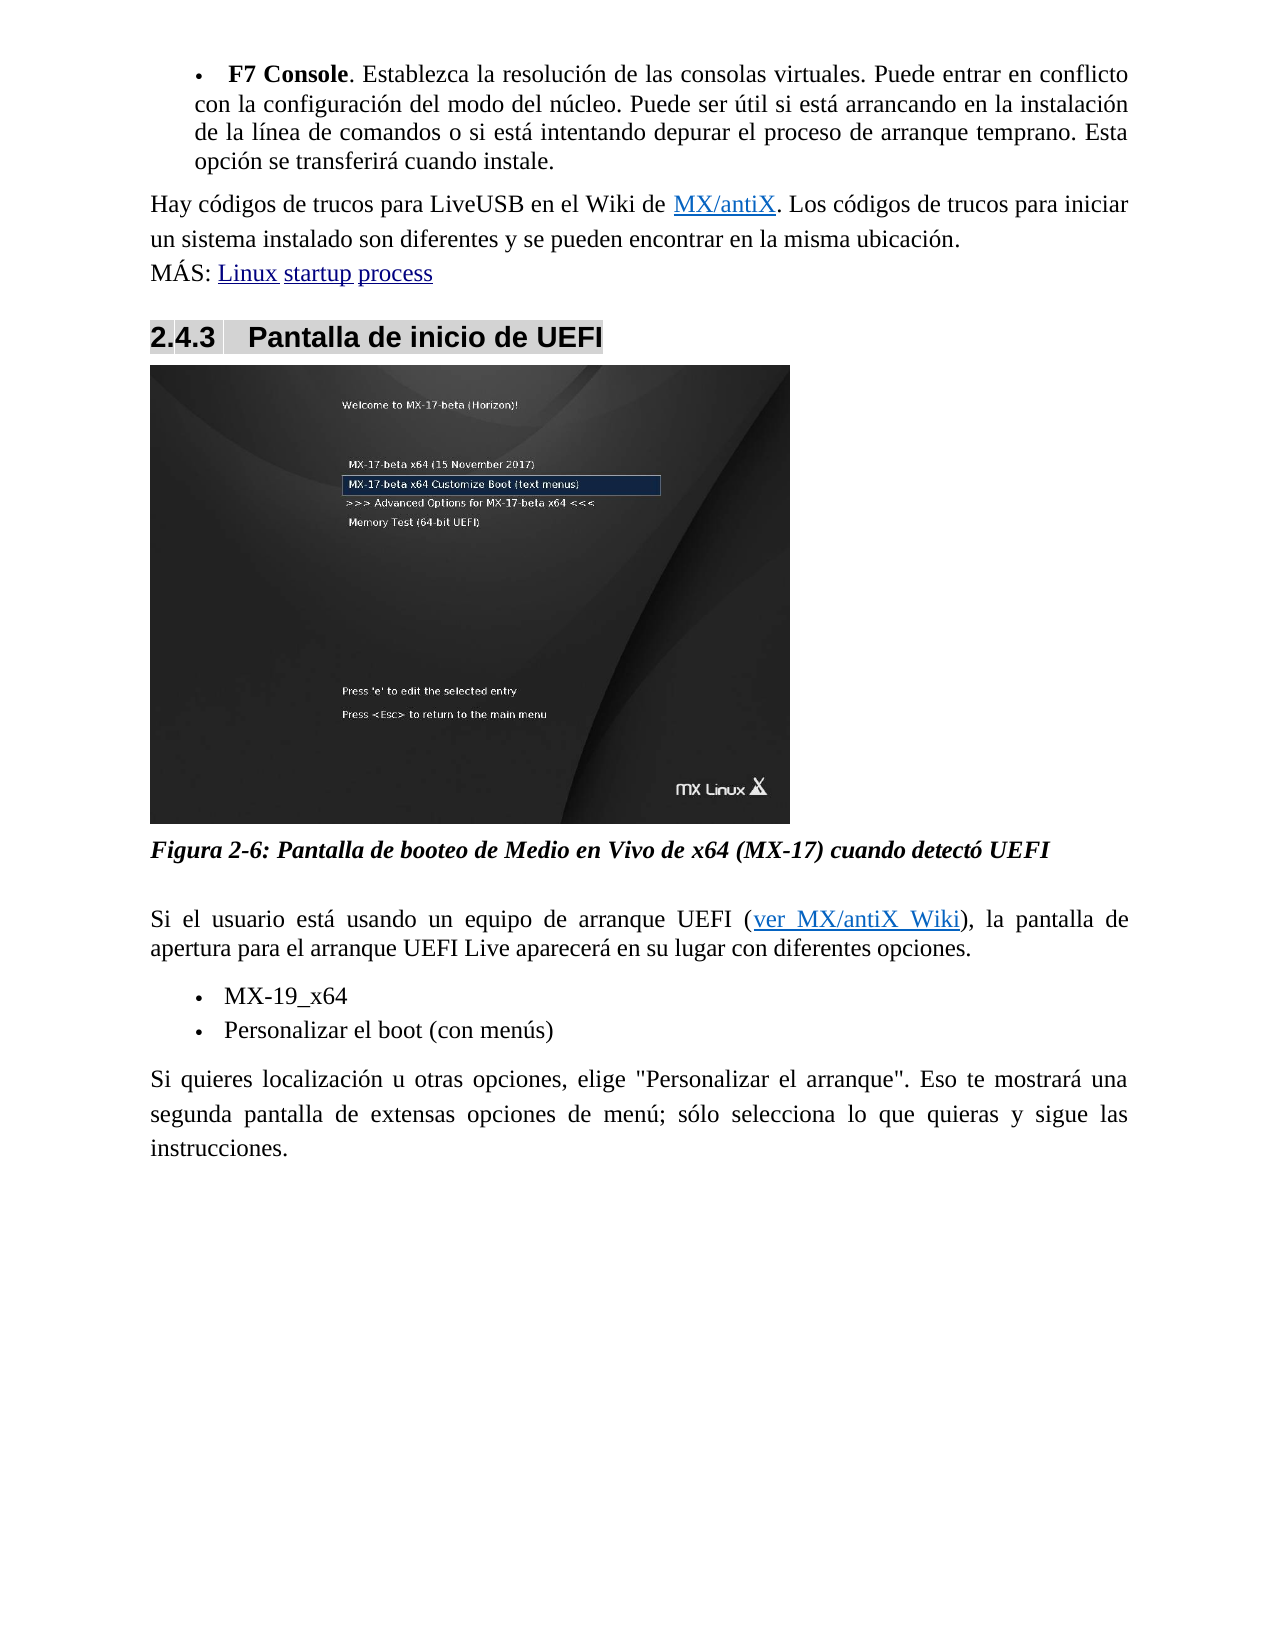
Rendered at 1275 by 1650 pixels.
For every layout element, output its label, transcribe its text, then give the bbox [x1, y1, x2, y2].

text 2.4.3 Pantalla de inicio de UEFI [150, 320, 1129, 354]
text MÁS: Linux startup process [150, 258, 1129, 286]
text Figura 2-6: Pantalla de booteo de Medio en Vivo de x64 (MX-17) cuando detectó UEFI [150, 835, 1129, 864]
text Hay códigos de trucos para LiveUSB en el Wiki de MX/antiX. Los códigos de trucos para iniciar un sistema instalado son diferentes y se pueden encontrar en la misma ubicación. [150, 189, 1129, 253]
text Si quieres localización u otras opciones, elige "Personalizar el arranque". Eso te mostrará una segunda pantalla de extensas opciones de menú; sólo selecciona lo que quieras y sigue las instrucciones. [150, 1064, 1129, 1162]
text • Personalizar el boot (con menús) [194, 1015, 1129, 1045]
text • MX-19_x64 [194, 981, 1129, 1010]
text • F7 Console. Establezca la resolución de las consolas virtuales. Puede entrar en conflicto con la configuración del modo del núcleo. Puede ser útil si está arrancando en la instalación de la línea de comandos o si está intentando depurar el proceso de arranque temprano. Esta opción se transferirá cuando instale. [194, 59, 1129, 175]
text Si el usuario está usando un equipo de arranque UEFI (ver MX/antiX Wiki), la pantalla de apertura para el arranque UEFI Live aparecerá en su lugar con diferentes opciones. [150, 904, 1129, 962]
